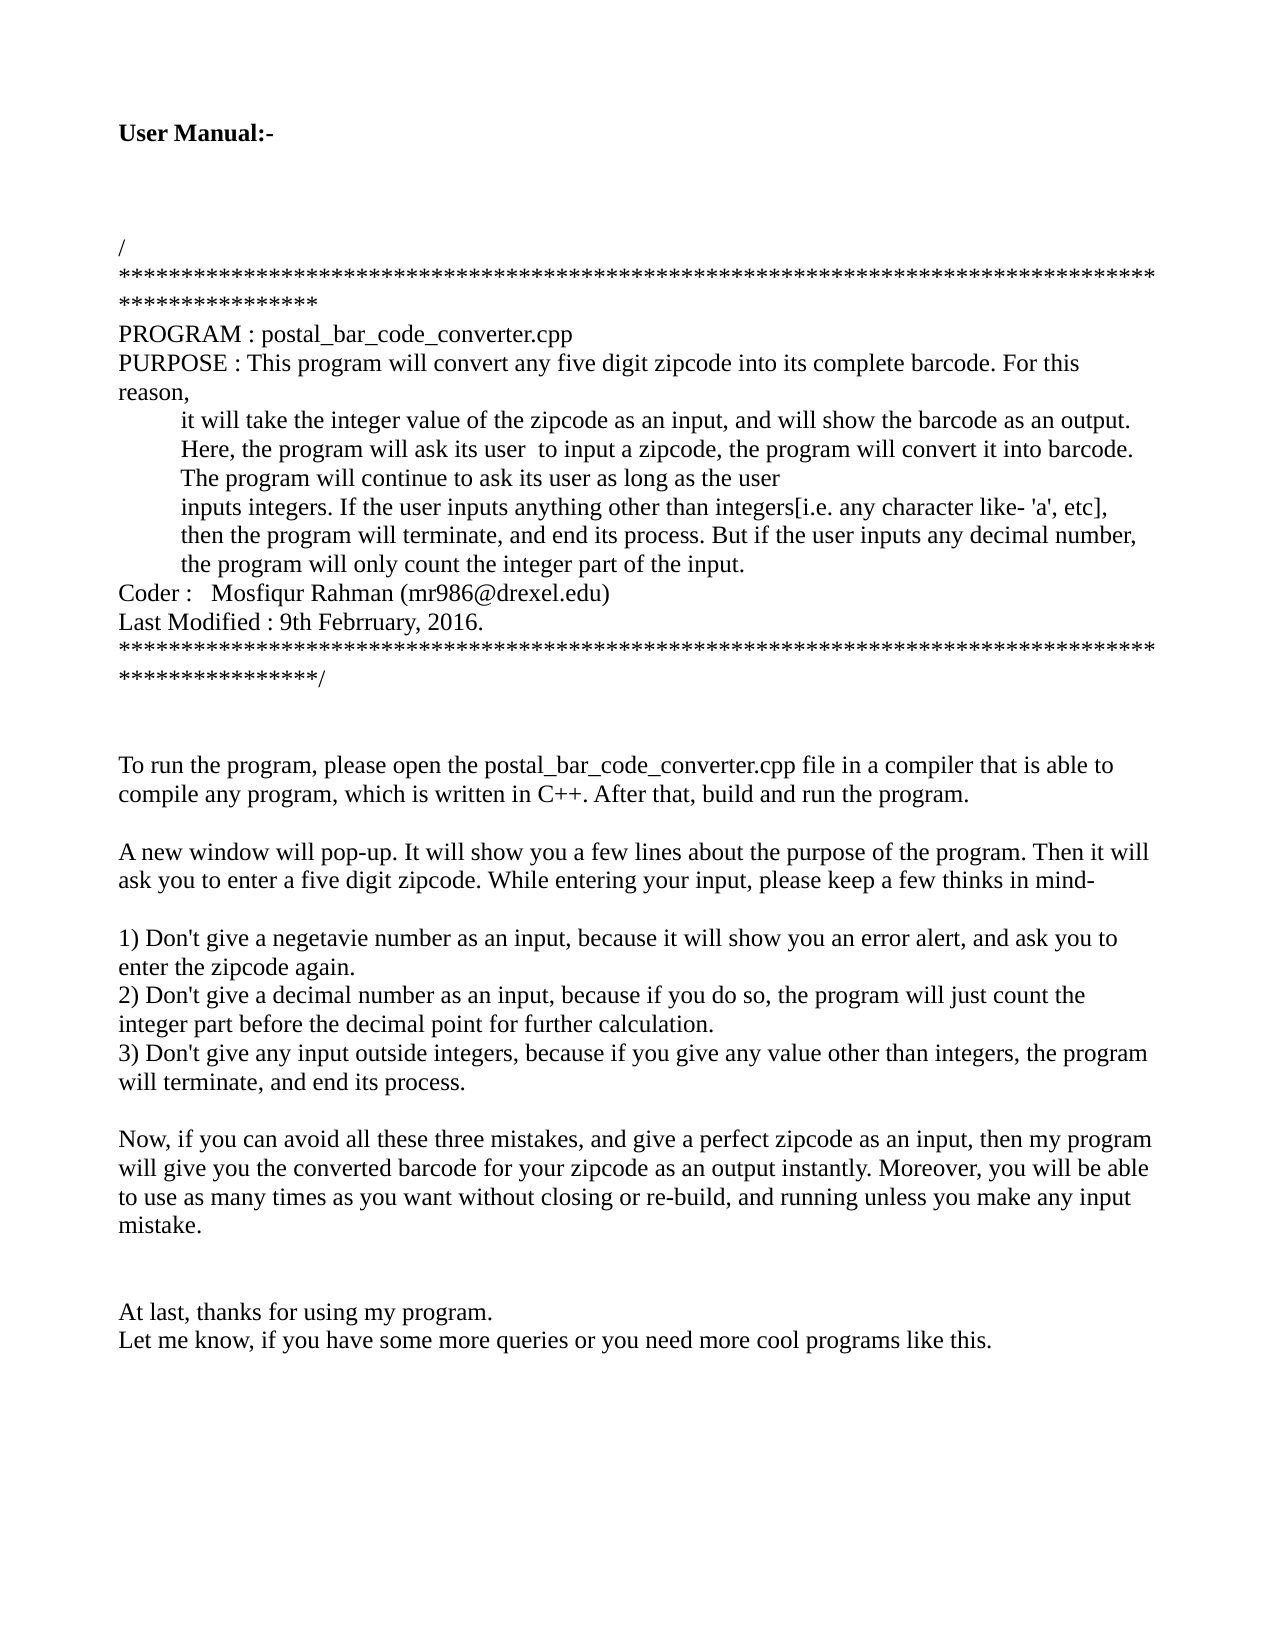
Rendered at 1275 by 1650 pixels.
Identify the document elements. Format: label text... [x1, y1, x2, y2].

text PURPOSE : This program will convert any five digit zipcode into its complete barcode. For this reason, [118, 348, 1157, 406]
text then the program will terminate, and end its process. But if the user inputs any decimal number, [118, 521, 1157, 549]
text Here, the program will ask its user to input a zipcode, the program will convert it into barcode. [118, 434, 1157, 463]
text The program will continue to ask its user as long as the user [118, 463, 1157, 492]
text 1) Don't give a negetavie number as an input, because it will show you an error alert, and ask you to enter the zipcode again. [118, 923, 1157, 981]
text Let me know, if you have some more queries or you need more cool programs like this. [118, 1326, 1157, 1354]
text inputs integers. If the user inputs anything other than integers[i.e. any character like- 'a', etc], [118, 492, 1157, 521]
text A new window will pop-up. It will show you a few lines about the purpose of the program. Then it will ask you to enter a five digit zipcode. While entering your input, please keep a few thinks in mind- [118, 837, 1157, 894]
text User Manual:- [118, 118, 1157, 147]
text to use as many times as you want without closing or re-build, and running unless you make any input mistake. [118, 1182, 1157, 1239]
text 3) Don't give any input outside integers, because if you give any value other than integers, the program will terminate, and end its process. [118, 1038, 1157, 1096]
text it will take the integer value of the zipcode as an input, and will show the barcode as an output. [118, 406, 1157, 434]
text /*************************************************************************************************** [118, 233, 1157, 319]
text the program will only count the integer part of the input. [118, 549, 1157, 578]
text At last, thanks for using my program. [118, 1297, 1157, 1326]
text ***************************************************************************************************/ [118, 636, 1157, 693]
text PROGRAM : postal_bar_code_converter.cpp [118, 319, 1157, 348]
text Coder : Mosfiqur Rahman (mr986@drexel.edu) [118, 578, 1157, 607]
text Now, if you can avoid all these three mistakes, and give a perfect zipcode as an input, then my program will give you the converted barcode for your zipcode as an output instantly. Moreover, you will be able [118, 1124, 1157, 1182]
text Last Modified : 9th Febrruary, 2016. [118, 607, 1157, 636]
text To run the program, please open the postal_bar_code_converter.cpp file in a compiler that is able to compile any program, which is written in C++. After that, build and run the program. [118, 751, 1157, 808]
text 2) Don't give a decimal number as an input, because if you do so, the program will just count the integer part before the decimal point for further calculation. [118, 981, 1157, 1038]
